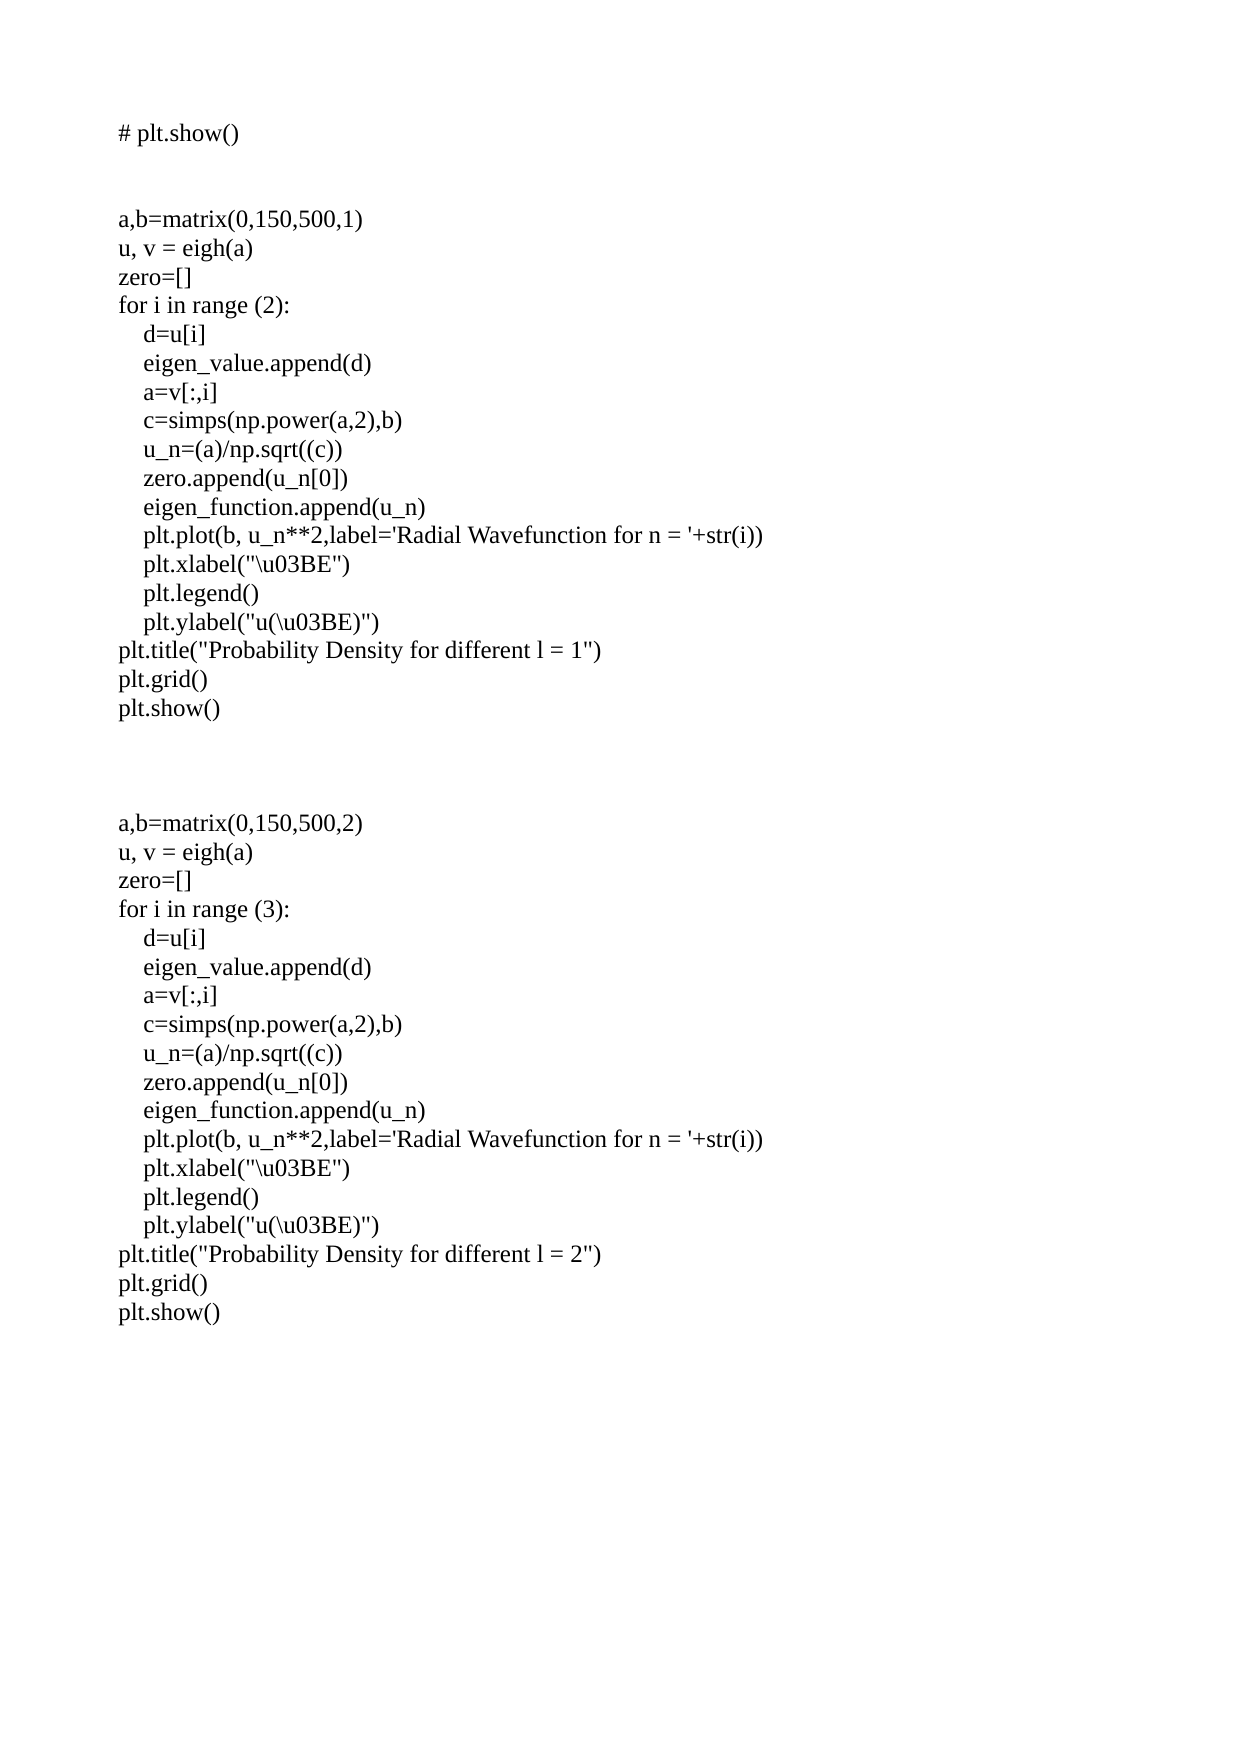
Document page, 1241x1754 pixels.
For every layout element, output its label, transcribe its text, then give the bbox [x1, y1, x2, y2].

text for i in range (3): [118, 894, 1122, 923]
text for i in range (2): [118, 291, 1122, 319]
text a=v[:,i] [118, 981, 1122, 1009]
text zero.append(u_n[0]) [118, 463, 1122, 492]
text zero.append(u_n[0]) [118, 1067, 1122, 1096]
text c=simps(np.power(a,2),b) [118, 1009, 1122, 1038]
text plt.ylabel("u(\u03BE)") [118, 1211, 1122, 1239]
text plt.show() [118, 1297, 1122, 1326]
text u_n=(a)/np.sqrt((c)) [118, 1038, 1122, 1067]
text plt.ylabel("u(\u03BE)") [118, 607, 1122, 636]
text eigen_function.append(u_n) [118, 492, 1122, 521]
text a,b=matrix(0,150,500,1) [118, 204, 1122, 233]
text plt.plot(b, u_n**2,label='Radial Wavefunction for n = '+str(i)) [118, 521, 1122, 549]
text d=u[i] [118, 923, 1122, 952]
text plt.legend() [118, 1182, 1122, 1211]
text a,b=matrix(0,150,500,2) [118, 808, 1122, 837]
text zero=[] [118, 866, 1122, 894]
text plt.grid() [118, 1268, 1122, 1297]
text eigen_value.append(d) [118, 952, 1122, 981]
text eigen_function.append(u_n) [118, 1096, 1122, 1124]
text eigen_value.append(d) [118, 348, 1122, 377]
text plt.plot(b, u_n**2,label='Radial Wavefunction for n = '+str(i)) [118, 1124, 1122, 1153]
text d=u[i] [118, 319, 1122, 348]
text u, v = eigh(a) [118, 233, 1122, 262]
text plt.xlabel("\u03BE") [118, 549, 1122, 578]
text plt.xlabel("\u03BE") [118, 1153, 1122, 1182]
text # plt.show() [118, 118, 1122, 147]
text plt.title("Probability Density for different l = 2") [118, 1239, 1122, 1268]
text plt.grid() [118, 664, 1122, 693]
text plt.legend() [118, 578, 1122, 607]
text u, v = eigh(a) [118, 837, 1122, 866]
text c=simps(np.power(a,2),b) [118, 406, 1122, 434]
text plt.show() [118, 693, 1122, 722]
text u_n=(a)/np.sqrt((c)) [118, 434, 1122, 463]
text zero=[] [118, 262, 1122, 291]
text plt.title("Probability Density for different l = 1") [118, 636, 1122, 664]
text a=v[:,i] [118, 377, 1122, 406]
